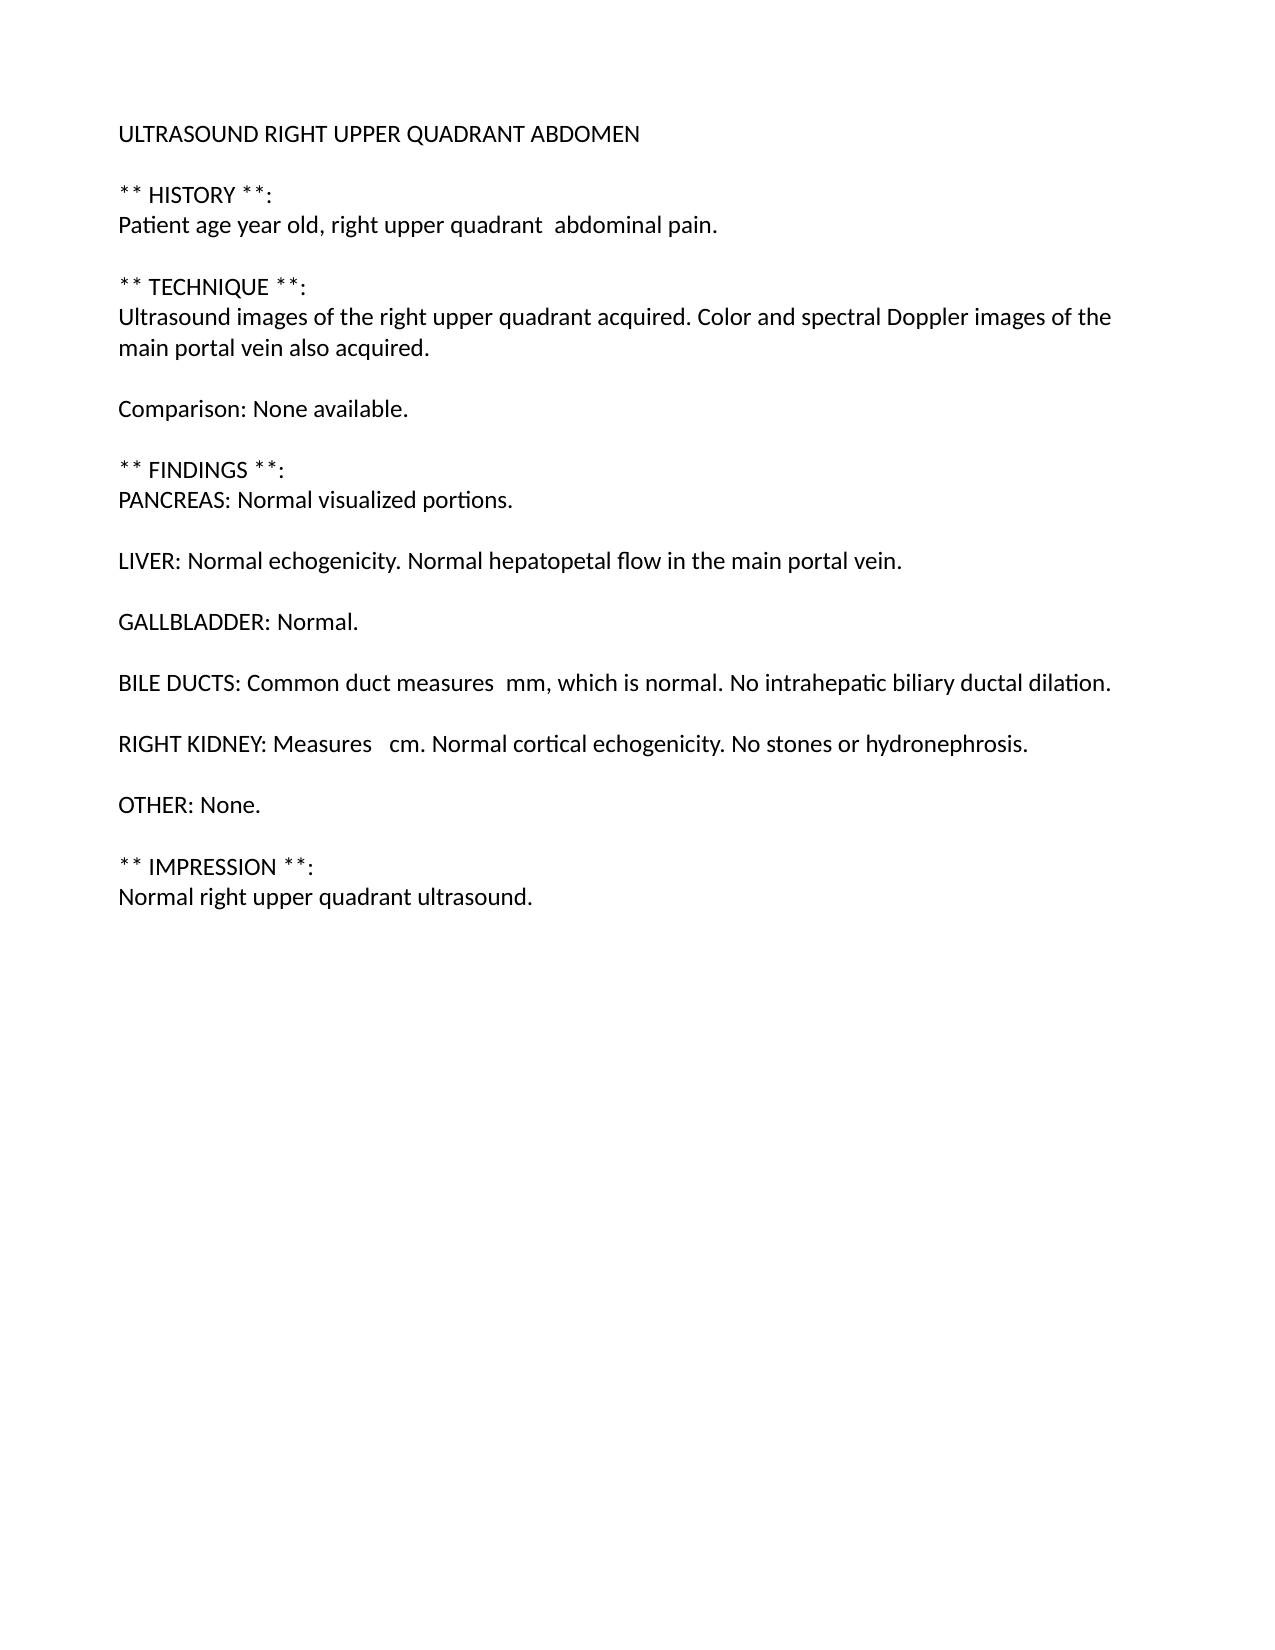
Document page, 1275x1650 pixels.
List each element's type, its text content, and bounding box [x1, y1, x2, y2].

text GALLBLADDER: Normal. [118, 606, 1157, 637]
text ** IMPRESSION **: [118, 851, 1157, 881]
text Comparison: None available. [118, 393, 1157, 423]
text ** TECHNIQUE **: [118, 271, 1157, 301]
text Patient age year old, right upper quadrant abdominal pain. [118, 210, 1157, 240]
text RIGHT KIDNEY: Measures cm. Normal cortical echogenicity. No stones or hydronephrosis. [118, 728, 1157, 759]
text ULTRASOUND RIGHT UPPER QUADRANT ABDOMEN [118, 118, 1157, 149]
text BILE DUCTS: Common duct measures mm, which is normal. No intrahepatic biliary ductal dilation. [118, 667, 1157, 698]
text ** FINDINGS **: [118, 454, 1157, 484]
text OTHER: None. [118, 789, 1157, 820]
text Normal right upper quadrant ultrasound. [118, 881, 1157, 912]
text LIVER: Normal echogenicity. Normal hepatopetal flow in the main portal vein. [118, 545, 1157, 576]
text Ultrasound images of the right upper quadrant acquired. Color and spectral Doppler images of the main portal vein also acquired. [118, 301, 1157, 362]
text ** HISTORY **: [118, 179, 1157, 210]
text PANCREAS: Normal visualized portions. [118, 484, 1157, 515]
